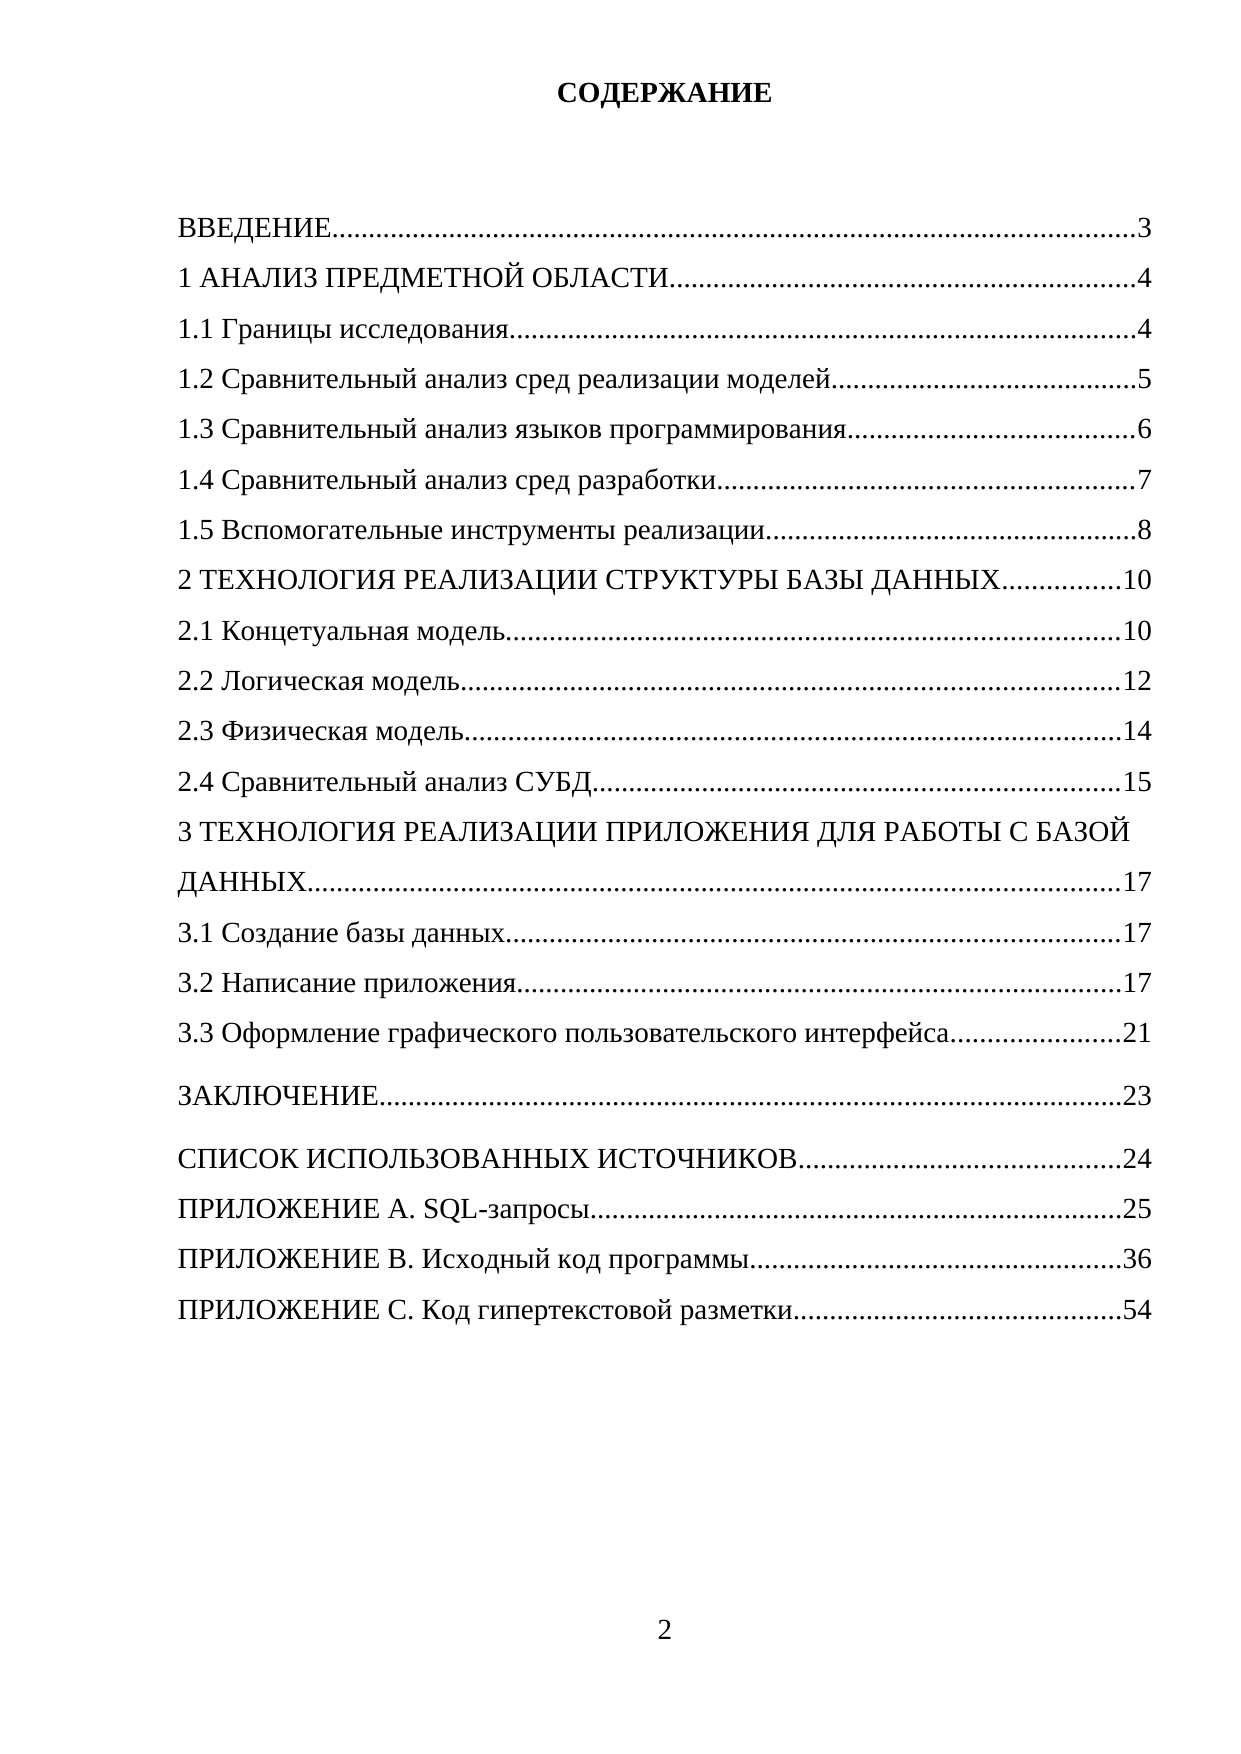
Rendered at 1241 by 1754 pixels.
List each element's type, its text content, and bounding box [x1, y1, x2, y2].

text ПРИЛОЖЕНИЕ A. SQL-запросы 25 [177, 1191, 1152, 1225]
text 2.1 Концетуальная модель 10 [177, 613, 1152, 646]
text 1 АНАЛИЗ ПРЕДМЕТНОЙ ОБЛАСТИ 4 [177, 261, 1152, 294]
text ЗАКЛЮЧЕНИЕ 23 [177, 1078, 1152, 1112]
text ВВЕДЕНИЕ 3 [177, 210, 1152, 244]
text ПРИЛОЖЕНИЕ C. Код гипертекстовой разметки 54 [177, 1292, 1152, 1325]
text 2.4 Сравнительный анализ СУБД 15 [177, 764, 1152, 797]
text ПРИЛОЖЕНИЕ B. Исходный код программы 36 [177, 1242, 1152, 1275]
text 2.3 Физическая модель 14 [177, 713, 1152, 747]
text 1.5 Вспомогательные инструменты реализации 8 [177, 512, 1152, 546]
text 3.1 Создание базы данных 17 [177, 915, 1152, 948]
text 2.2 Логическая модель 12 [177, 663, 1152, 697]
text 1.3 Сравнительный анализ языков программирования 6 [177, 412, 1152, 445]
text 1.1 Границы исследования 4 [177, 311, 1152, 344]
text 1.4 Сравнительный анализ сред разработки 7 [177, 462, 1152, 495]
text СПИСОК ИСПОЛЬЗОВАННЫХ ИСТОЧНИКОВ 24 [177, 1141, 1152, 1174]
text 2 ТЕХНОЛОГИЯ РЕАЛИЗАЦИИ СТРУКТУРЫ БАЗЫ ДАННЫХ 10 [177, 562, 1152, 596]
text 3.3 Оформление графического пользовательского интерфейса 21 [177, 1015, 1152, 1049]
text 1.2 Сравнительный анализ сред реализации моделей 5 [177, 361, 1152, 395]
subtitle СОДЕРЖАНИЕ [177, 75, 1152, 166]
text 3 ТЕХНОЛОГИЯ РЕАЛИЗАЦИИ ПРИЛОЖЕНИЯ ДЛЯ РАБОТЫ С БАЗОЙ ДАННЫХ 17 [177, 814, 1152, 898]
text 3.2 Написание приложения 17 [177, 965, 1152, 998]
